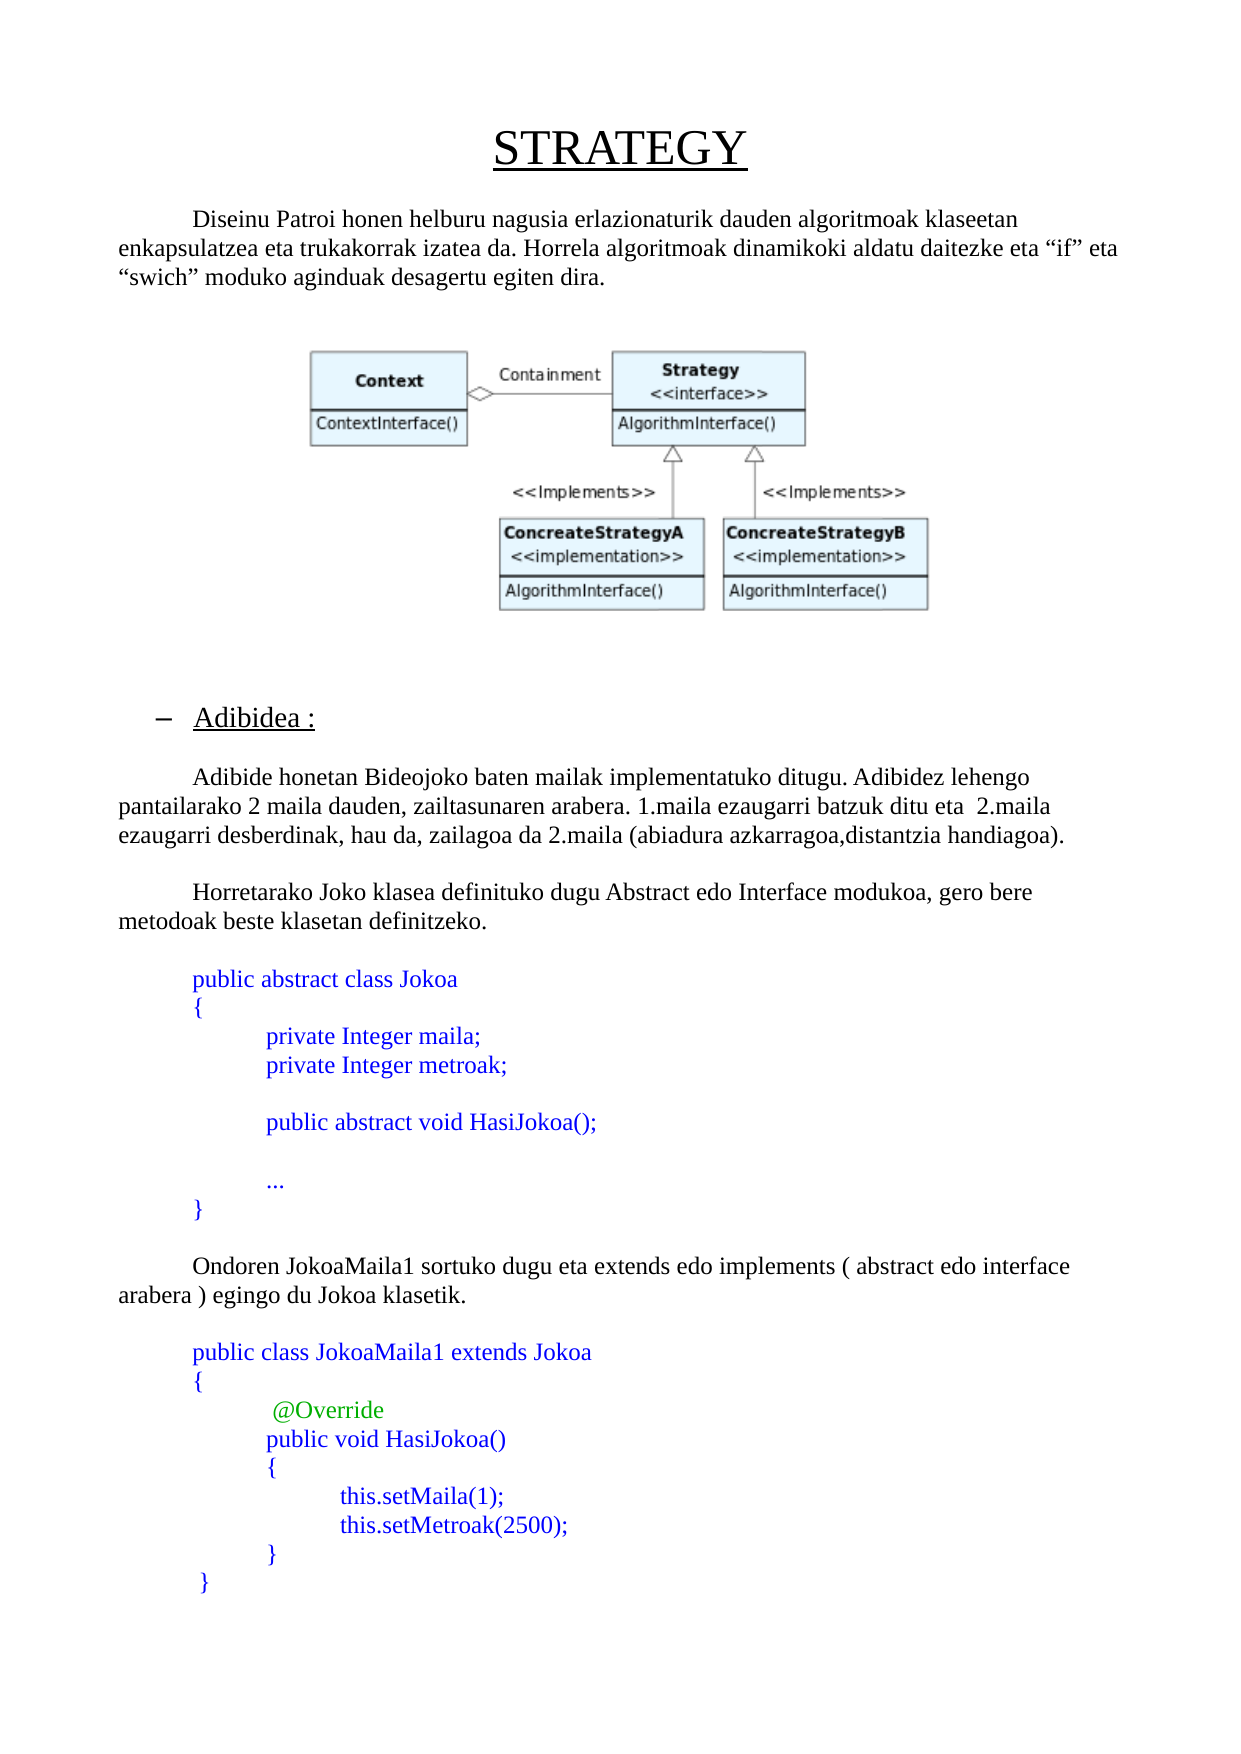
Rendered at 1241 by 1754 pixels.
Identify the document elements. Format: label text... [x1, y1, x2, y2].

text { [118, 992, 1122, 1021]
text } [118, 1194, 1122, 1222]
text Horretarako Joko klasea definituko dugu Abstract edo Interface modukoa, gero bere metodoak beste klasetan definitzeko. [118, 877, 1122, 935]
text public abstract void HasiJokoa(); [118, 1107, 1122, 1136]
text { [118, 1452, 1122, 1481]
text this.setMaila(1); [118, 1481, 1122, 1510]
text public abstract class Jokoa [118, 964, 1122, 992]
text Adibide honetan Bideojoko baten mailak implementatuko ditugu. Adibidez lehengo pantailarako 2 maila dauden, zailtasunaren arabera. 1.maila ezaugarri batzuk ditu eta 2.maila ezaugarri desberdinak, hau da, zailagoa da 2.maila (abiadura azkarragoa,distantzia handiagoa). [118, 762, 1122, 849]
text } [118, 1539, 1122, 1567]
text this.setMetroak(2500); [118, 1510, 1122, 1539]
text Diseinu Patroi honen helburu nagusia erlazionaturik dauden algoritmoak klaseetan enkapsulatzea eta trukakorrak izatea da. Horrela algoritmoak dinamikoki aldatu daitezke eta “if” eta “swich” moduko aginduak desagertu egiten dira. [118, 204, 1122, 291]
text Ondoren JokoaMaila1 sortuko dugu eta extends edo implements ( abstract edo interface arabera ) egingo du Jokoa klasetik. [118, 1251, 1122, 1309]
text ... [118, 1165, 1122, 1194]
text public void HasiJokoa() [118, 1424, 1122, 1452]
text STRATEGY [118, 118, 1122, 176]
text { [118, 1366, 1122, 1395]
text } [118, 1567, 1122, 1596]
text @Override [118, 1395, 1122, 1424]
picture [307, 348, 933, 614]
list Adibidea : [156, 700, 1122, 734]
text private Integer metroak; [118, 1050, 1122, 1079]
text public class JokoaMaila1 extends Jokoa [118, 1337, 1122, 1366]
text private Integer maila; [118, 1021, 1122, 1050]
